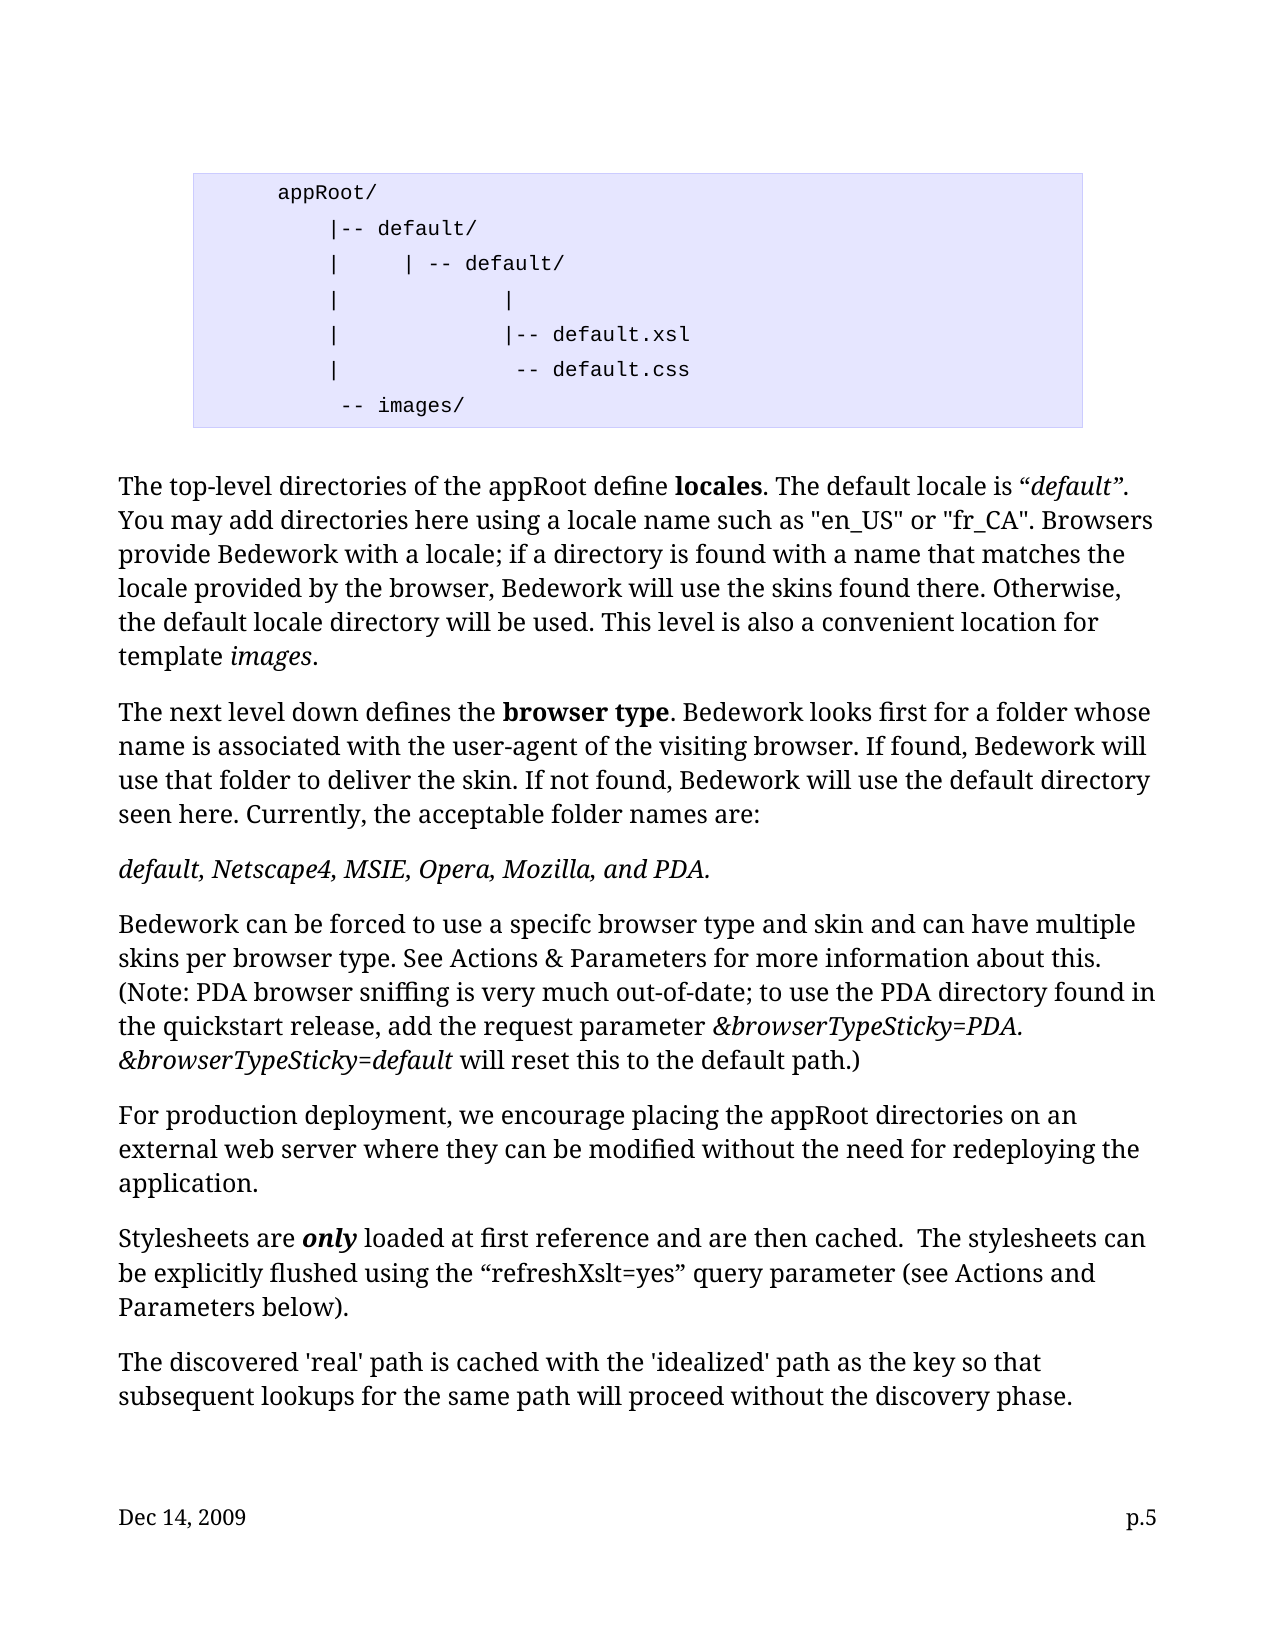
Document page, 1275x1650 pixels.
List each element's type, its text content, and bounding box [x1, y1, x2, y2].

text appRoot/ [194, 174, 1082, 206]
text The top-level directories of the appRoot define locales. The default locale is “default”. You may add directories here using a locale name such as "en_US" or "fr_CA". Browsers provide Bedework with a locale; if a directory is found with a name that matches the locale provided by the browser, Bedework will use the skins found there. Otherwise, the default locale directory will be used. This level is also a convenient location for template images. [118, 469, 1157, 673]
text | -- default.css [194, 350, 1082, 383]
text |-- default/ [194, 209, 1082, 241]
text Bedework can be forced to use a specifc browser type and skin and can have multiple skins per browser type. See Actions & Parameters for more information about this. (Note: PDA browser sniffing is very much out-of-date; to use the PDA directory found in the quickstart release, add the request parameter &browserTypeSticky=PDA. &browserTypeSticky=default will reset this to the default path.) [118, 907, 1157, 1077]
text | | [194, 279, 1082, 312]
text default, Netscape4, MSIE, Opera, Mozilla, and PDA. [118, 851, 1157, 886]
text For production deployment, we encourage placing the appRoot directories on an external web server where they can be modified without the need for redeploying the application. [118, 1098, 1157, 1200]
text | | -- default/ [194, 244, 1082, 277]
text Stylesheets are only loaded at first reference and are then cached. The stylesheets can be explicitly flushed using the “refreshXslt=yes” query parameter (see Actions and Parameters below). [118, 1221, 1157, 1323]
text The discovered 'real' path is cached with the 'idealized' path as the key so that subsequent lookups for the same path will proceed without the discovery phase. [118, 1344, 1157, 1412]
text -- images/ [194, 386, 1082, 427]
text | |-- default.xsl [194, 315, 1082, 348]
text The next level down defines the browser type. Bedework looks first for a folder whose name is associated with the user-agent of the visiting browser. If found, Bedework will use that folder to deliver the skin. If not found, Bedework will use the default directory seen here. Currently, the acceptable folder names are: [118, 694, 1157, 830]
